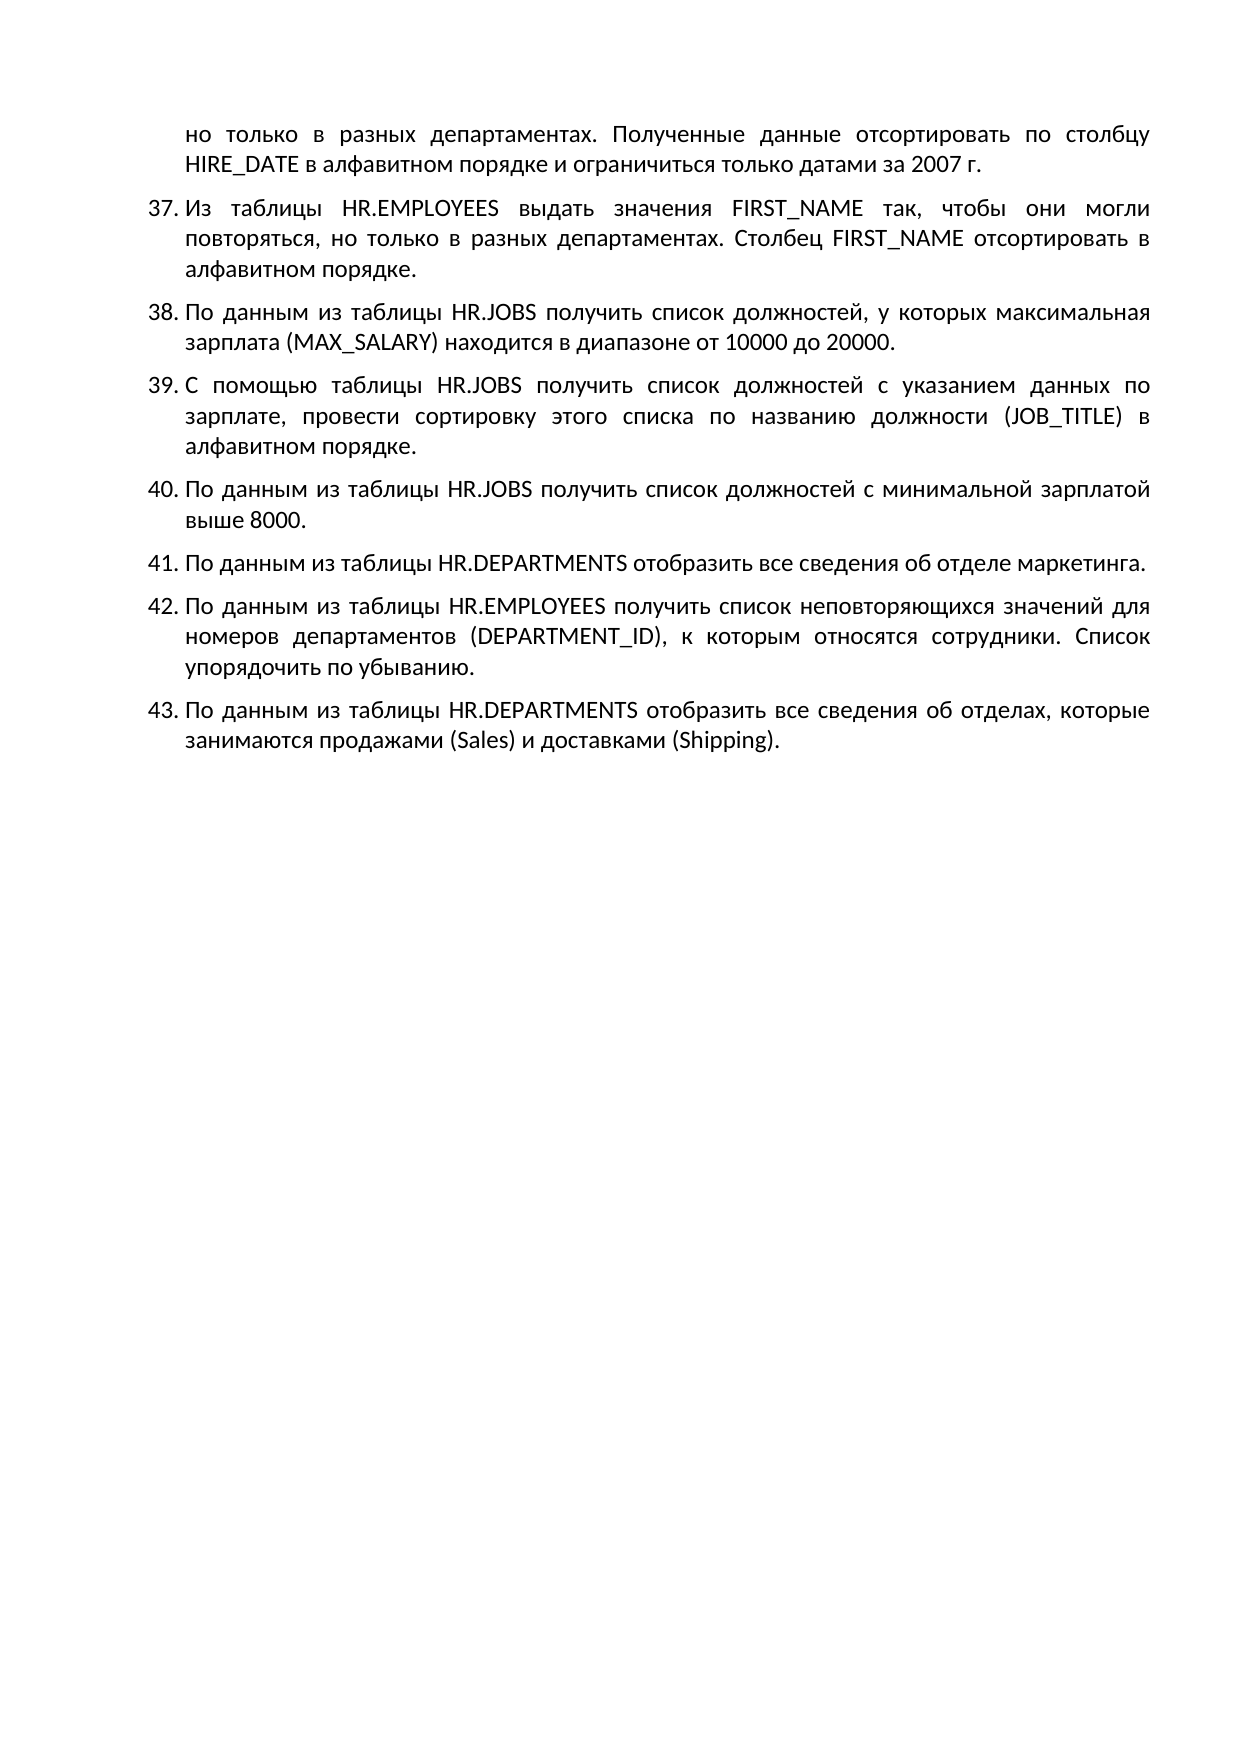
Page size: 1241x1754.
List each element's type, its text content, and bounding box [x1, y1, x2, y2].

list По данным из таблицы HR.JOBS получить список должностей с минимальной зарплатой выше 8000. [148, 473, 1152, 534]
list По данным из таблицы HR.DEPARTMENTS отобразить все сведения об отделе маркетинга. [148, 547, 1152, 577]
list но только в разных департаментах. Полученные данные отсортировать по столбцу HIRE_DATE в алфавитном порядке и ограничиться только датами за 2007 г. [148, 118, 1152, 179]
list Из таблицы HR.EMPLOYEES выдать значения FIRST_NAME так, чтобы они могли повторяться, но только в разных департаментах. Столбец FIRST_NAME отсортировать в алфавитном порядке. [148, 192, 1152, 283]
list По данным из таблицы HR.DEPARTMENTS отобразить все сведения об отделах, которые занимаются продажами (Sales) и доставками (Shipping). [148, 694, 1152, 755]
list По данным из таблицы HR.EMPLOYEES получить список неповторяющихся значений для номеров департаментов (DEPARTMENT_ID), к которым относятся сотрудники. Список упорядочить по убыванию. [148, 590, 1152, 681]
list С помощью таблицы HR.JOBS получить список должностей с указанием данных по зарплате, провести сортировку этого списка по названию должности (JOB_TITLE) в алфавитном порядке. [148, 369, 1152, 461]
list По данным из таблицы HR.JOBS получить список должностей, у которых максимальная зарплата (MAX_SALARY) находится в диапазоне от 10000 до 20000. [148, 296, 1152, 357]
